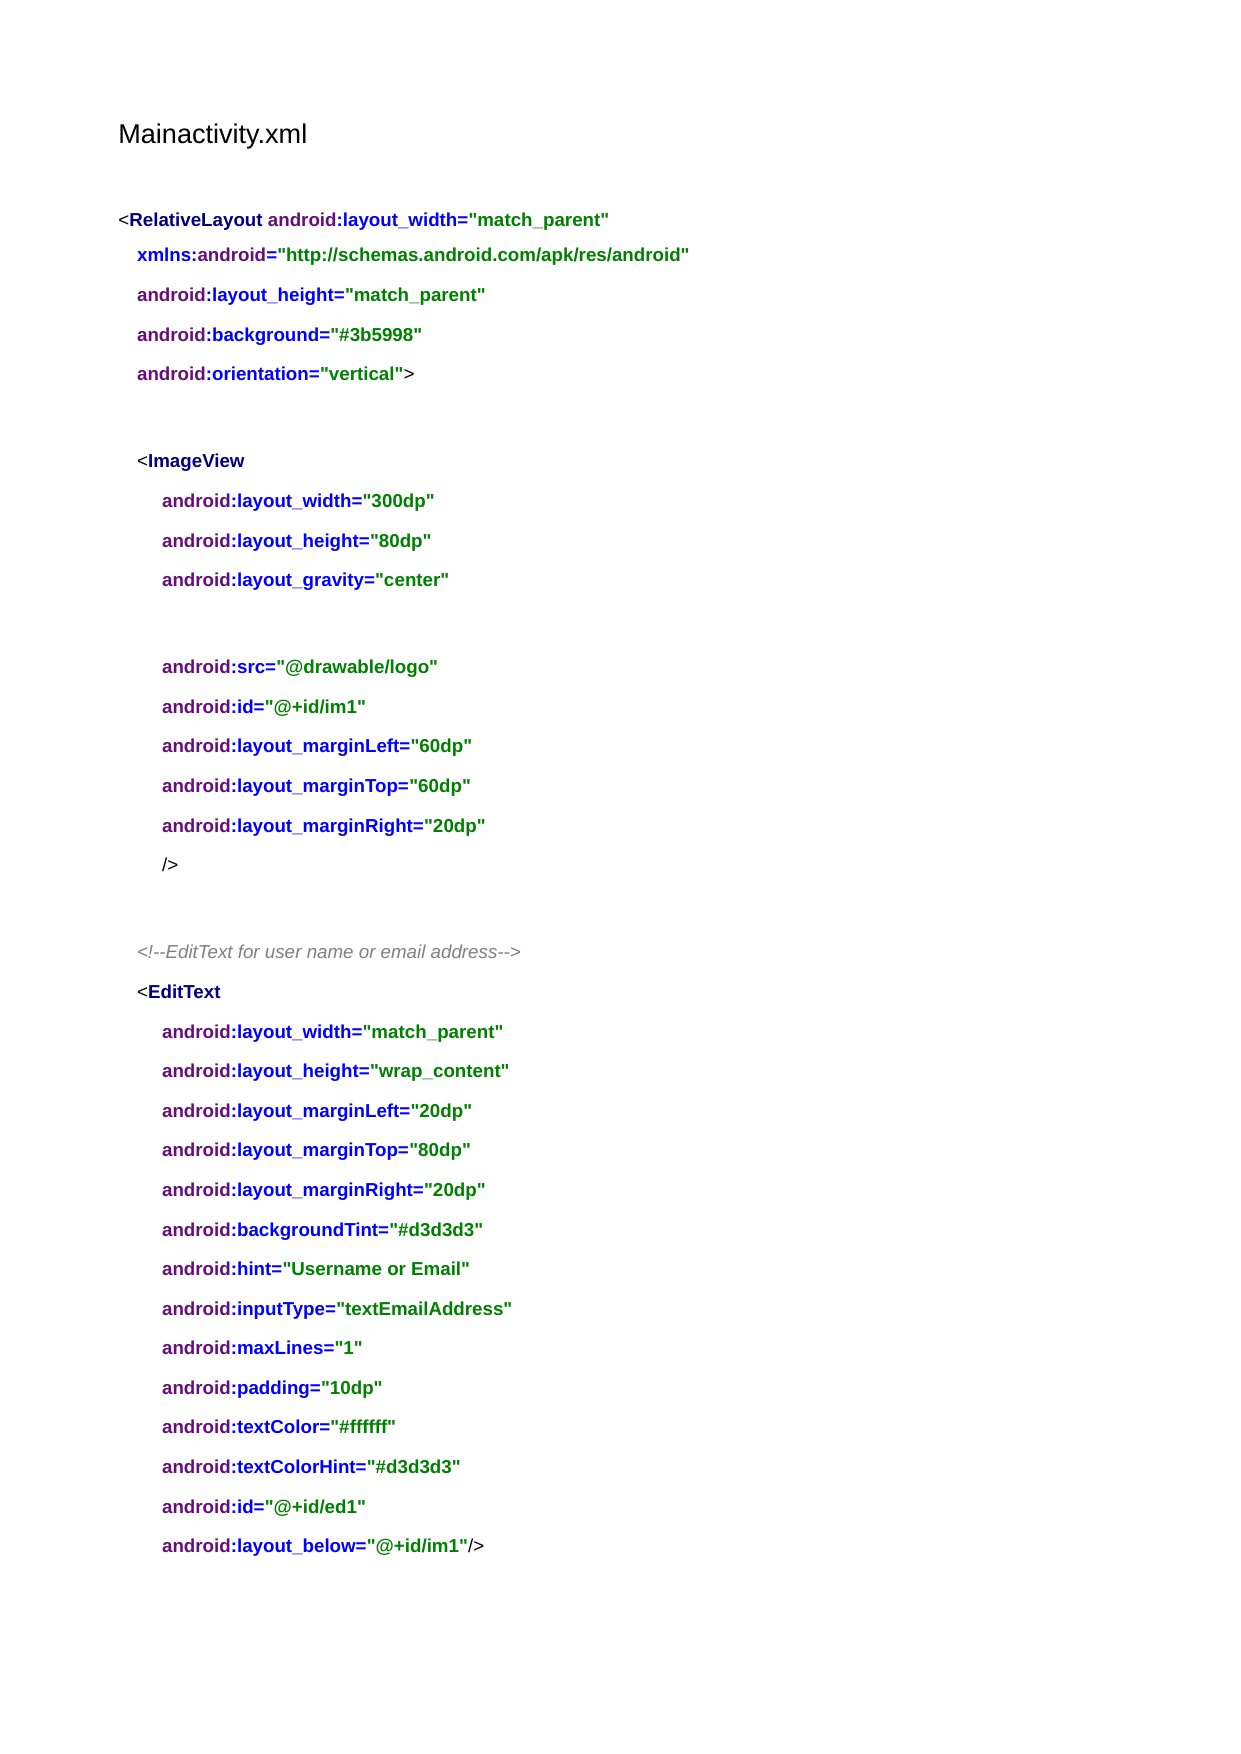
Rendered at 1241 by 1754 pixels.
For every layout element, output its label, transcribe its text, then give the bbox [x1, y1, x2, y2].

text android:layout_height="wrap_content" [118, 1054, 1122, 1083]
text android:id="@+id/ed1" [118, 1490, 1122, 1518]
text android:layout_height="80dp" [118, 524, 1122, 552]
text android:padding="10dp" [118, 1371, 1122, 1400]
text android:id="@+id/im1" [118, 690, 1122, 719]
text android:backgroundTint="#d3d3d3" [118, 1213, 1122, 1241]
text Mainactivity.xml [118, 118, 1122, 149]
text android:maxLines="1" [118, 1331, 1122, 1360]
text android:layout_marginRight="20dp" [118, 1173, 1122, 1202]
text android:layout_marginLeft="60dp" [118, 729, 1122, 758]
text android:layout_marginTop="60dp" [118, 769, 1122, 798]
text xmlns:android="http://schemas.android.com/apk/res/android" [118, 238, 1122, 267]
text /> [118, 848, 1122, 877]
text android:textColor="#ffffff" [118, 1411, 1122, 1439]
text <RelativeLayout android:layout_width="match_parent" [118, 209, 1122, 230]
text android:hint="Username or Email" [118, 1252, 1122, 1281]
text android:src="@drawable/logo" [118, 650, 1122, 679]
text <EditText [118, 975, 1122, 1004]
text android:layout_marginLeft="20dp" [118, 1094, 1122, 1123]
text android:layout_marginRight="20dp" [118, 809, 1122, 837]
text <ImageView [118, 444, 1122, 473]
text android:textColorHint="#d3d3d3" [118, 1450, 1122, 1479]
text <!--EditText for user name or email address--> [118, 936, 1122, 964]
text android:layout_height="match_parent" [118, 278, 1122, 307]
text android:background="#3b5998" [118, 318, 1122, 346]
text android:layout_marginTop="80dp" [118, 1133, 1122, 1162]
text android:layout_gravity="center" [118, 563, 1122, 592]
text android:layout_below="@+id/im1"/> [118, 1529, 1122, 1558]
text android:layout_width="300dp" [118, 484, 1122, 513]
text android:layout_width="match_parent" [118, 1015, 1122, 1043]
text android:inputType="textEmailAddress" [118, 1292, 1122, 1321]
text android:orientation="vertical"> [118, 357, 1122, 386]
